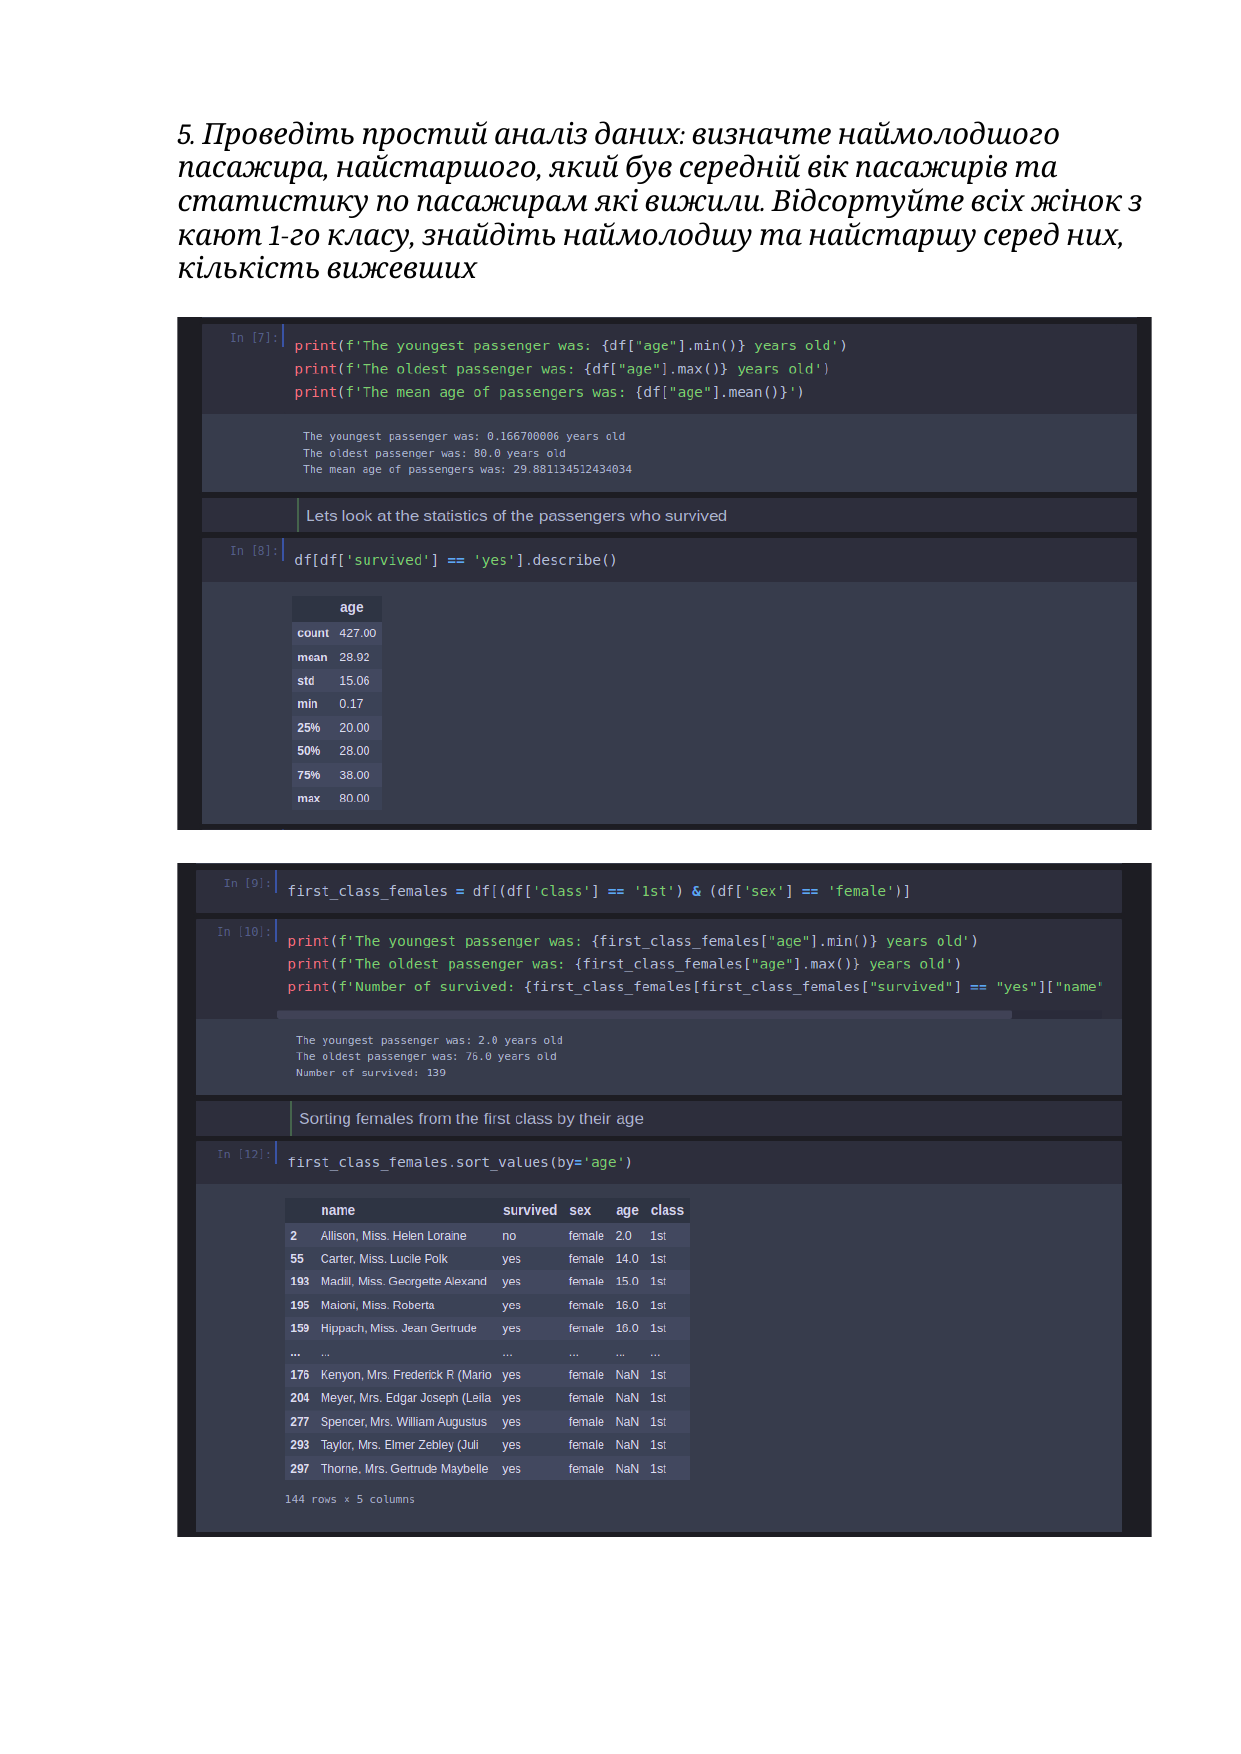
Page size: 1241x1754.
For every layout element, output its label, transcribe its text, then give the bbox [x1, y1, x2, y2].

picture [177, 863, 1152, 1537]
text пасажира, найстаршого, який був середній вік пасажирів та статистику по пасажирам які вижили. Відсортуйте всіх жінок з кают 1-го класу, знайдіть наймолодшу та найстаршу серед них, кількість вижевших [177, 152, 1152, 286]
text 5. Проведіть простий аналіз даних: визначте наймолодшого [177, 118, 1152, 152]
picture [177, 317, 1152, 830]
